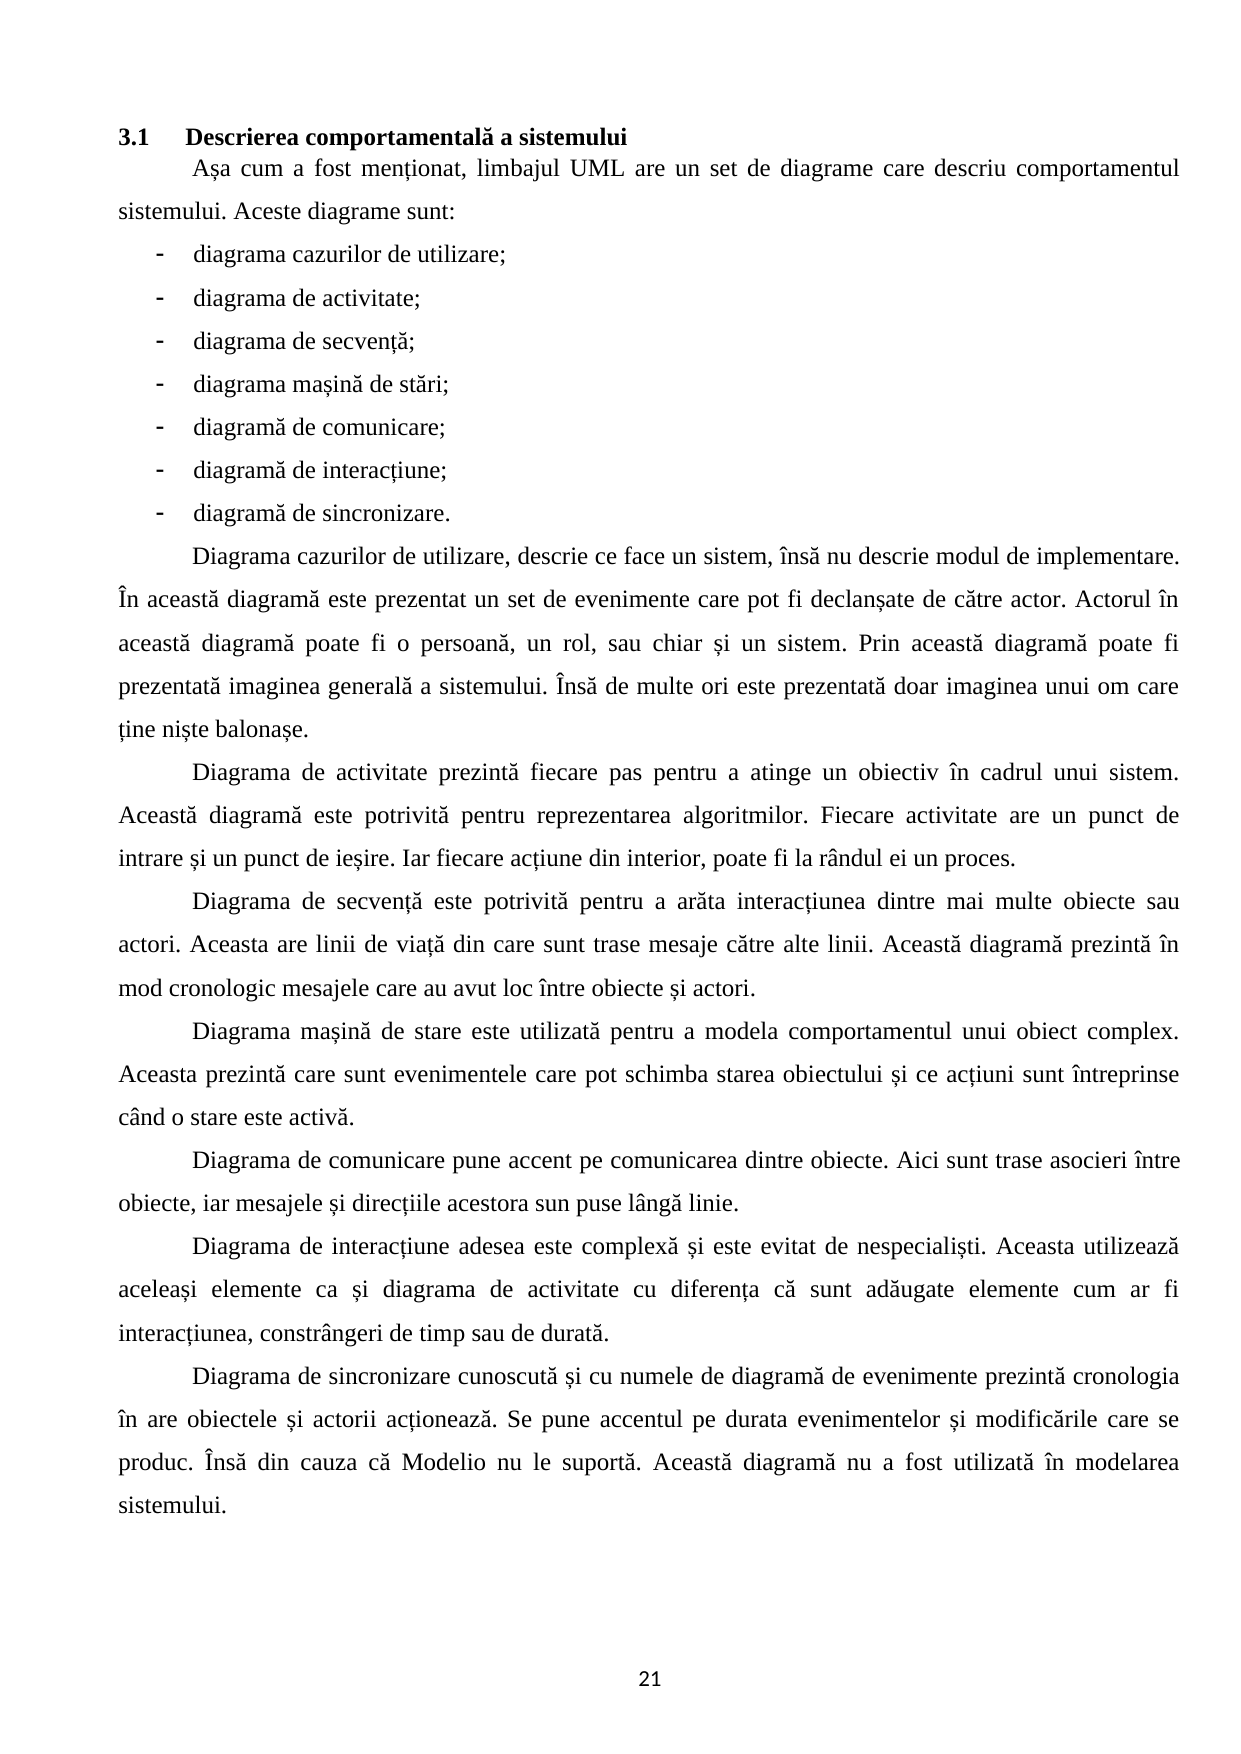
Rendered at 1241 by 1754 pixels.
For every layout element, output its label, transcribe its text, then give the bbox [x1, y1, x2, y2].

text Diagrama mașină de stare este utilizată pentru a modela comportamentul unui obiect complex. Aceasta prezintă care sunt evenimentele care pot schimba starea obiectului și ce acțiuni sunt întreprinse când o stare este activă. [118, 1016, 1181, 1131]
list diagramă de sincronizare. [156, 498, 1181, 527]
text Diagrama de comunicare pune accent pe comunicarea dintre obiecte. Aici sunt trase asocieri între obiecte, iar mesajele și direcțiile acestora sun puse lângă linie. [118, 1145, 1181, 1217]
list diagramă de comunicare; [156, 412, 1181, 441]
text Diagrama de interacțiune adesea este complexă și este evitat de nespecialiști. Aceasta utilizează aceleași elemente ca și diagrama de activitate cu diferența că sunt adăugate elemente cum ar fi interacțiunea, constrângeri de timp sau de durată. [118, 1231, 1181, 1346]
text Diagrama de sincronizare cunoscută și cu numele de diagramă de evenimente prezintă cronologia în are obiectele și actorii acționează. Se pune accentul pe durata evenimentelor și modificările care se produc. Însă din cauza că Modelio nu le suportă. Această diagramă nu a fost utilizată în modelarea sistemului. [118, 1361, 1181, 1519]
list diagramă de interacțiune; [156, 455, 1181, 484]
text Diagrama cazurilor de utilizare, descrie ce face un sistem, însă nu descrie modul de implementare. În această diagramă este prezentat un set de evenimente care pot fi declanșate de către actor. Actorul în această diagramă poate fi o persoană, un rol, sau chiar și un sistem. Prin această diagramă poate fi prezentată imaginea generală a sistemului. Însă de multe ori este prezentată doar imaginea unui om care ține niște balonașe. [118, 541, 1181, 743]
list diagrama cazurilor de utilizare; [156, 239, 1181, 268]
text Așa cum a fost menționat, limbajul UML are un set de diagrame care descriu comportamentul sistemului. Aceste diagrame sunt: [118, 153, 1181, 225]
text Diagrama de activitate prezintă fiecare pas pentru a atinge un obiectiv în cadrul unui sistem. Această diagramă este potrivită pentru reprezentarea algoritmilor. Fiecare activitate are un punct de intrare și un punct de ieșire. Iar fiecare acțiune din interior, poate fi la rândul ei un proces. [118, 757, 1181, 872]
subtitle Descrierea comportamentală a sistemului [118, 122, 1181, 151]
list diagrama de activitate; [156, 283, 1181, 311]
text Diagrama de secvență este potrivită pentru a arăta interacțiunea dintre mai multe obiecte sau actori. Aceasta are linii de viață din care sunt trase mesaje către alte linii. Această diagramă prezintă în mod cronologic mesajele care au avut loc între obiecte și actori. [118, 886, 1181, 1001]
list diagrama de secvență; [156, 326, 1181, 354]
list diagrama mașină de stări; [156, 369, 1181, 398]
